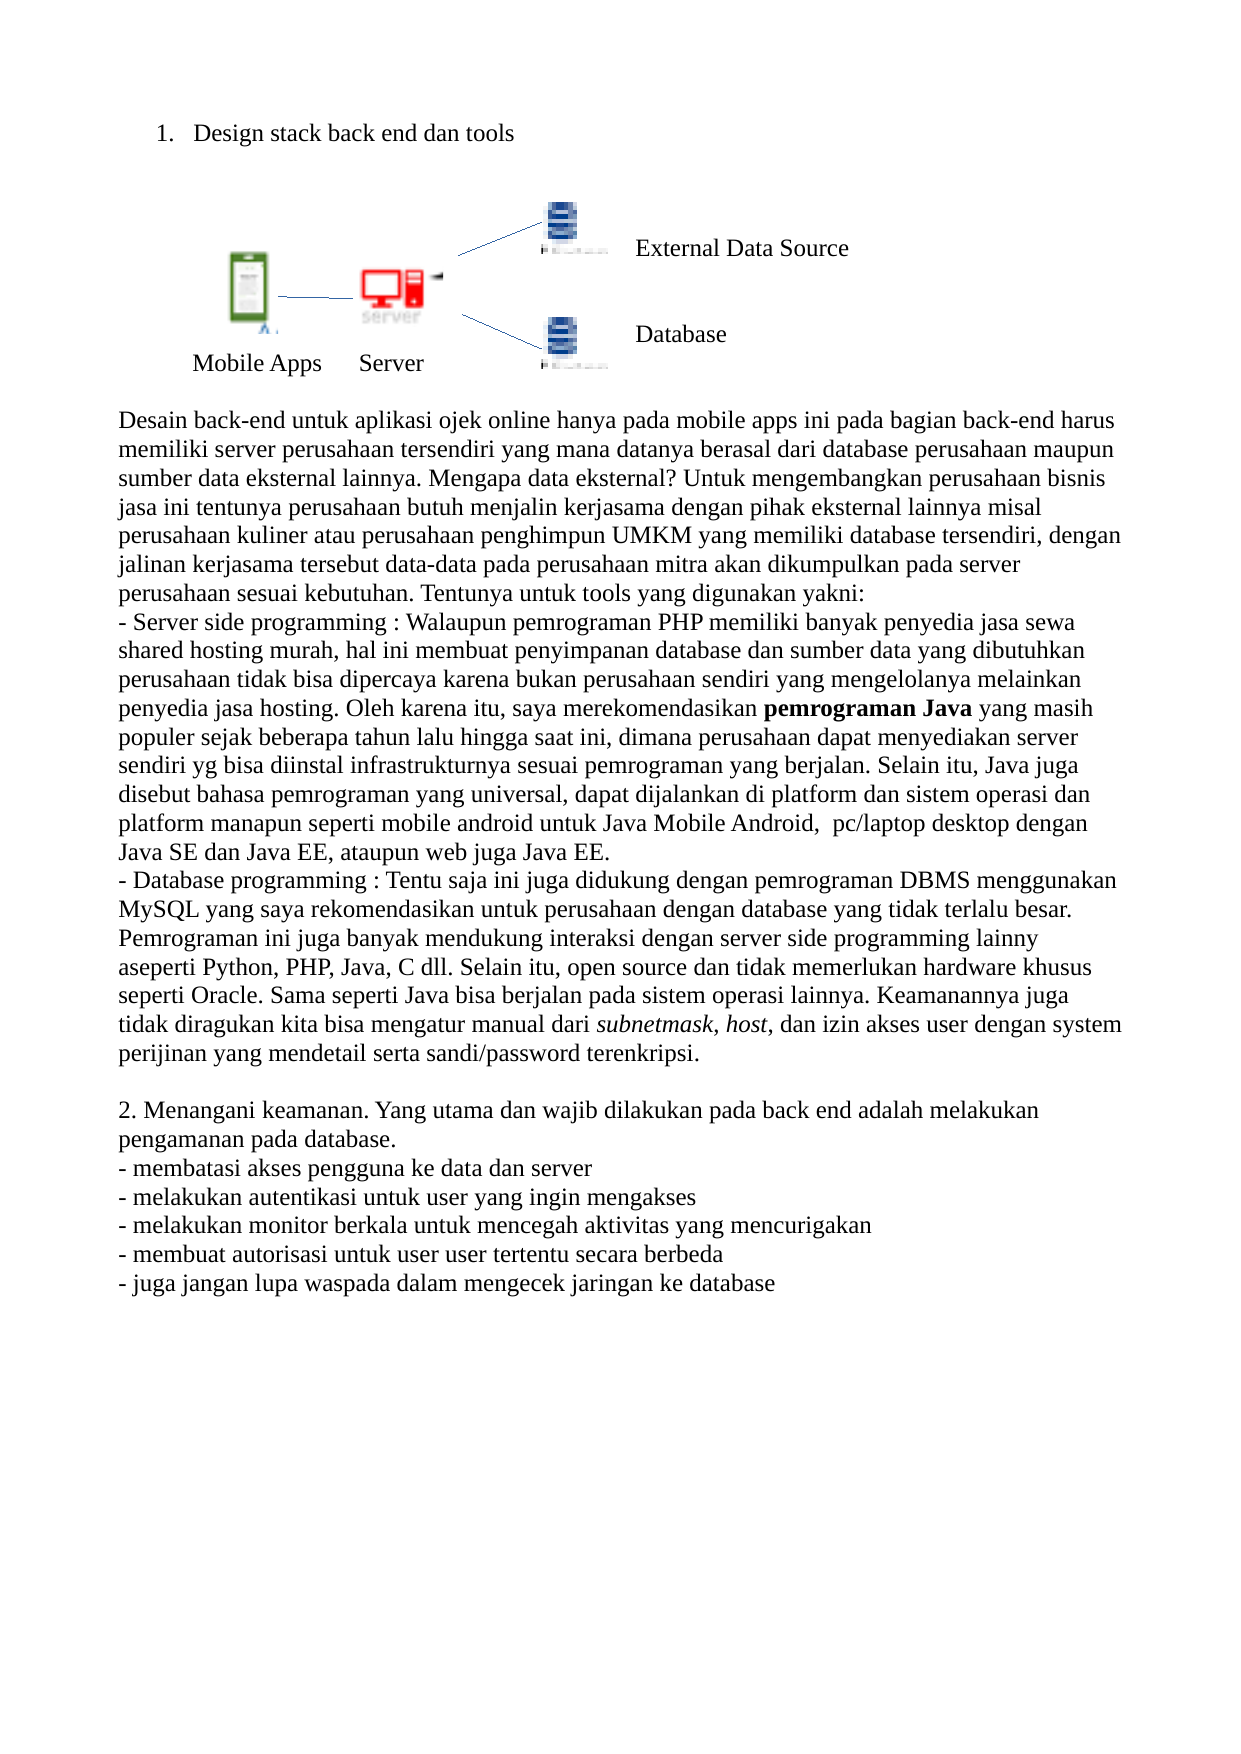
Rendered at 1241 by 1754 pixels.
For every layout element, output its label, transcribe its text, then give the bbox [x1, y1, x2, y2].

text - Server side programming : Walaupun pemrograman PHP memiliki banyak penyedia jasa sewa shared hosting murah, hal ini membuat penyimpanan database dan sumber data yang dibutuhkan perusahaan tidak bisa dipercaya karena bukan perusahaan sendiri yang mengelolanya melainkan penyedia jasa hosting. Oleh karena itu, saya merekomendasikan pemrograman Java yang masih populer sejak beberapa tahun lalu hingga saat ini, dimana perusahaan dapat menyediakan server sendiri yg bisa diinstal infrastrukturnya sesuai pemrograman yang berjalan. Selain itu, Java juga disebut bahasa pemrograman yang universal, dapat dijalankan di platform dan sistem operasi dan platform manapun seperti mobile android untuk Java Mobile Android, pc/laptop desktop dengan Java SE dan Java EE, ataupun web juga Java EE. [118, 607, 1122, 866]
text External Data Source [118, 233, 1122, 262]
picture [541, 305, 608, 369]
picture [541, 190, 608, 254]
text Database [608, 319, 1122, 348]
picture [183, 246, 279, 334]
text [118, 319, 541, 348]
text - membatasi akses pengguna ke data dan server [118, 1153, 1122, 1182]
text - melakukan autentikasi untuk user yang ingin mengakses [118, 1182, 1122, 1211]
text - melakukan monitor berkala untuk mencegah aktivitas yang mencurigakan [118, 1211, 1122, 1239]
text Desain back-end untuk aplikasi ojek online hanya pada mobile apps ini pada bagian back-end harus memiliki server perusahaan tersendiri yang mana datanya berasal dari database perusahaan maupun sumber data eksternal lainnya. Mengapa data eksternal? Untuk mengembangkan perusahaan bisnis jasa ini tentunya perusahaan butuh menjalin kerjasama dengan pihak eksternal lainnya misal perusahaan kuliner atau perusahaan penghimpun UMKM yang memiliki database tersendiri, dengan jalinan kerjasama tersebut data-data pada perusahaan mitra akan dikumpulkan pada server perusahaan sesuai kebutuhan. Tentunya untuk tools yang digunakan yakni: [118, 406, 1122, 607]
text - membuat autorisasi untuk user user tertentu secara berbeda [118, 1239, 1122, 1268]
text - juga jangan lupa waspada dalam mengecek jaringan ke database [118, 1268, 1122, 1297]
text - Database programming : Tentu saja ini juga didukung dengan pemrograman DBMS menggunakan MySQL yang saya rekomendasikan untuk perusahaan dengan database yang tidak terlalu besar. Pemrograman ini juga banyak mendukung interaksi dengan server side programming lainny aseperti Python, PHP, Java, C dll. Selain itu, open source dan tidak memerlukan hardware khusus seperti Oracle. Sama seperti Java bisa berjalan pada sistem operasi lainnya. Keamanannya juga tidak diragukan kita bisa mengatur manual dari subnetmask, host, dan izin akses user dengan system perijinan yang mendetail serta sandi/password terenkripsi. [118, 866, 1122, 1067]
text Mobile Apps Server [118, 348, 1122, 377]
text 2. Menangani keamanan. Yang utama dan wajib dilakukan pada back end adalah melakukan pengamanan pada database. [118, 1096, 1122, 1153]
list Design stack back end dan tools [156, 118, 1122, 147]
picture [352, 266, 444, 327]
